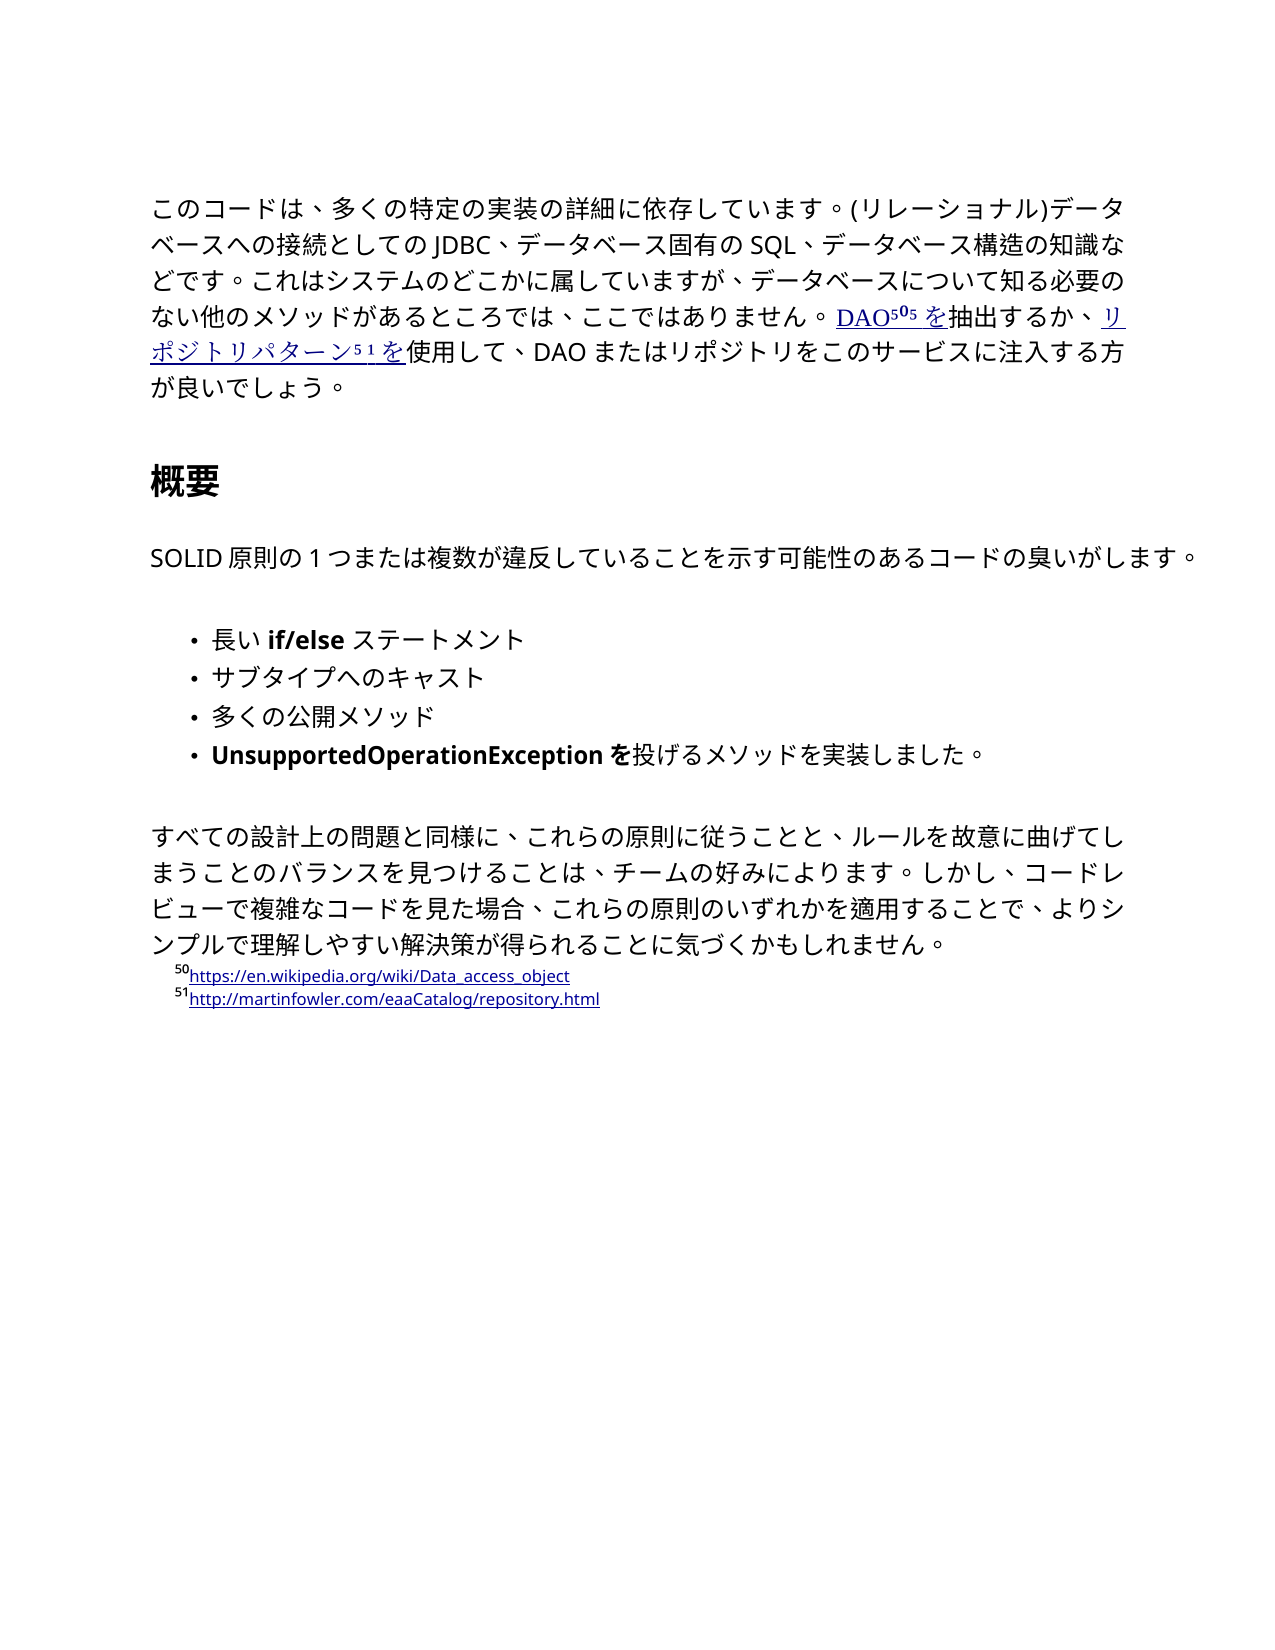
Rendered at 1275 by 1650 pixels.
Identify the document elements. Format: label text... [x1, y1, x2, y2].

text このコードは、多くの特定の実装の詳細に依存しています。(リレーショナル)データベースへの接続としてのJDBC、データベース固有のSQL、データベース構造の知識などです。これはシステムのどこかに属していますが、データベースについて知る必要のない他のメソッドがあるところでは、ここではありません。DAO⁵⁰⁵を抽出するか、リポジトリパターン⁵¹を使用して、DAOまたはリポジトリをこのサービスに注入する方が良いでしょう。 [150, 192, 1126, 405]
list 長い if/else ステートメント [190, 623, 1275, 657]
text ⁵¹http://martinfowler.com/eaaCatalog/repository.html [174, 987, 1275, 1011]
list サブタイプへのキャスト [190, 661, 1275, 695]
text すべての設計上の問題と同様に、これらの原則に従うことと、ルールを故意に曲げてしまうことのバランスを見つけることは、チームの好みによります。しかし、コードレビューで複雑なコードを見た場合、これらの原則のいずれかを適用することで、よりシンプルで理解しやすい解決策が得られることに気づくかもしれません。 [150, 820, 1126, 961]
list UnsupportedOperationExceptionを投げるメソッドを実装しました。 [190, 738, 1275, 772]
text ⁵⁰https://en.wikipedia.org/wiki/Data_access_object [174, 963, 1275, 987]
text SOLID原則の1つまたは複数が違反していることを示す可能性のあるコードの臭いがします。 [150, 540, 1275, 574]
subtitle 概要 [150, 457, 1275, 505]
list 多くの公開メソッド [190, 699, 1275, 733]
